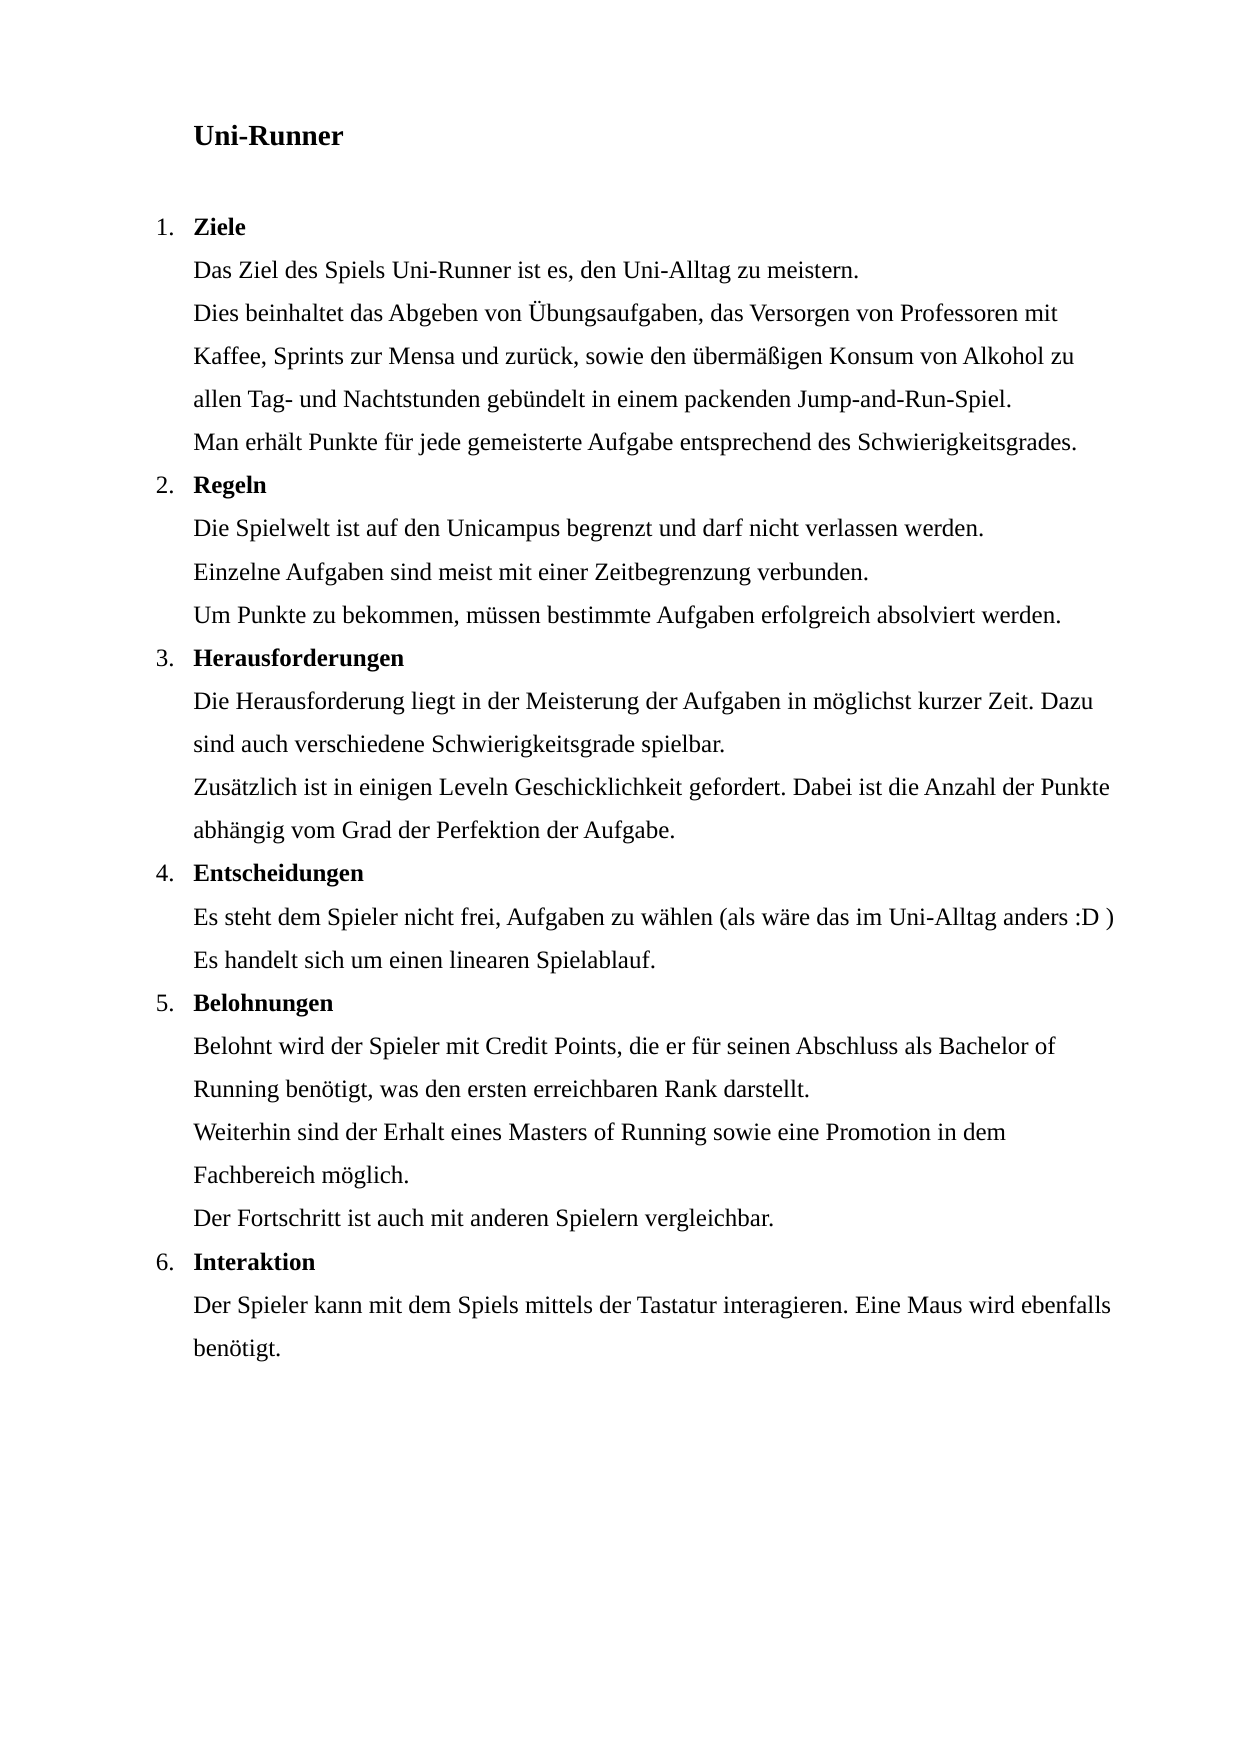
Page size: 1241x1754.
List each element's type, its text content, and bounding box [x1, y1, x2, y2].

list Ziele Das Ziel des Spiels Uni-Runner ist es, den Uni-Alltag zu meistern. Dies beinhaltet das Abgeben von Übungsaufgaben, das Versorgen von Professoren mit Kaffee, Sprints zur Mensa und zurück, sowie den übermäßigen Konsum von Alkohol zu allen Tag- und Nachtstunden gebündelt in einem packenden Jump-and-Run-Spiel. Man erhält Punkte für jede gemeisterte Aufgabe entsprechend des Schwierigkeitsgrades. [156, 212, 1122, 456]
list Herausforderungen Die Herausforderung liegt in der Meisterung der Aufgaben in möglichst kurzer Zeit. Dazu sind auch verschiedene Schwierigkeitsgrade spielbar. Zusätzlich ist in einigen Leveln Geschicklichkeit gefordert. Dabei ist die Anzahl der Punkte abhängig vom Grad der Perfektion der Aufgabe. [156, 643, 1122, 844]
list Interaktion Der Spieler kann mit dem Spiels mittels der Tastatur interagieren. Eine Maus wird ebenfalls benötigt. [156, 1247, 1122, 1362]
list Regeln Die Spielwelt ist auf den Unicampus begrenzt und darf nicht verlassen werden. Einzelne Aufgaben sind meist mit einer Zeitbegrenzung verbunden. Um Punkte zu bekommen, müssen bestimmte Aufgaben erfolgreich absolviert werden. [156, 470, 1122, 628]
list Uni-Runner [156, 118, 1122, 152]
list Belohnungen Belohnt wird der Spieler mit Credit Points, die er für seinen Abschluss als Bachelor of Running benötigt, was den ersten erreichbaren Rank darstellt. Weiterhin sind der Erhalt eines Masters of Running sowie eine Promotion in dem Fachbereich möglich. Der Fortschritt ist auch mit anderen Spielern vergleichbar. [156, 988, 1122, 1232]
list Entscheidungen Es steht dem Spieler nicht frei, Aufgaben zu wählen (als wäre das im Uni-Alltag anders :D ) Es handelt sich um einen linearen Spielablauf. [156, 858, 1122, 973]
